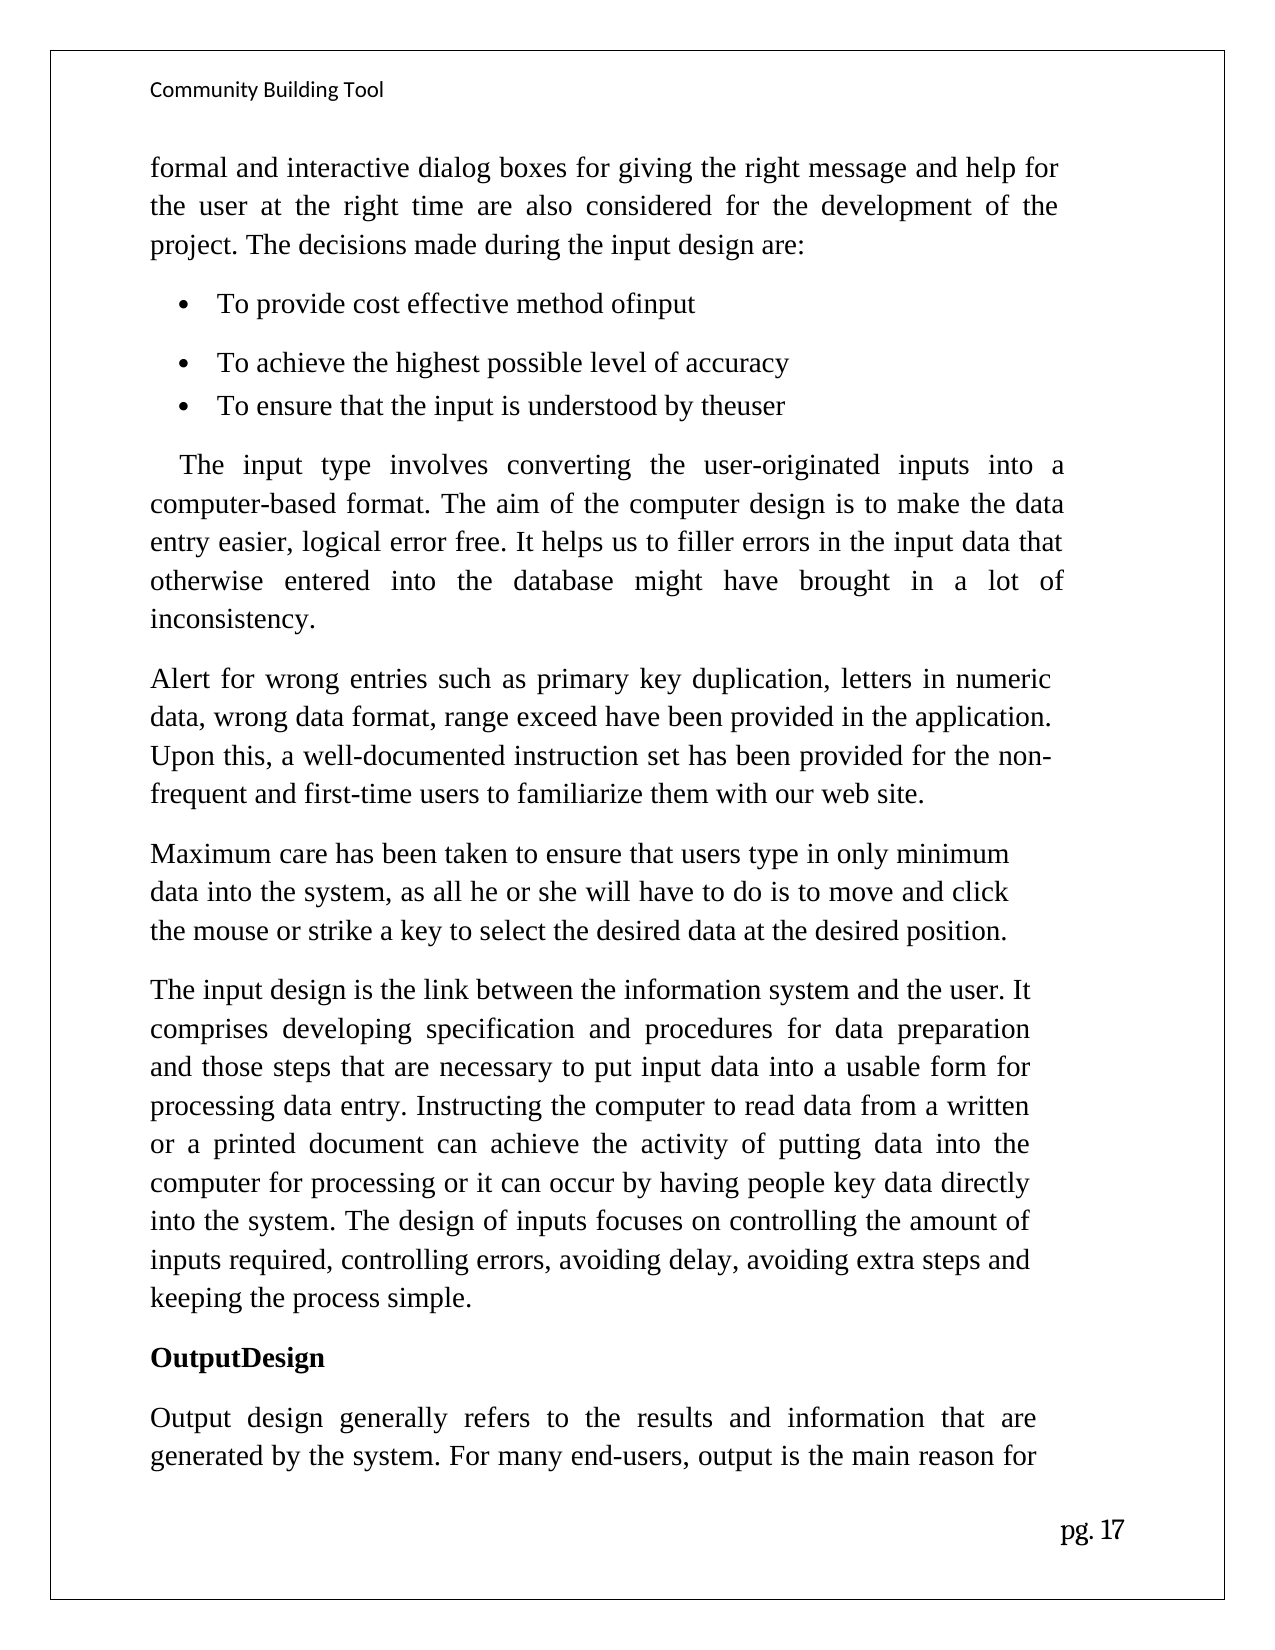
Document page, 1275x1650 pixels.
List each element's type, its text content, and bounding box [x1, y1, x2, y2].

text The input design is the link between the information system and the user. It comprises developing specification and procedures for data preparation and those steps that are necessary to put input data into a usable form for processing data entry. Instructing the computer to read data from a written or a printed document can achieve the activity of putting data into the computer for processing or it can occur by having people key data directly into the system. The design of inputs focuses on controlling the amount of inputs required, controlling errors, avoiding delay, avoiding extra steps and keeping the process simple. [150, 972, 1031, 1314]
text formal and interactive dialog boxes for giving the right message and help for the user at the right time are also considered for the development of the project. The decisions made during the input design are: [150, 150, 1060, 261]
text The input type involves converting the user-originated inputs into a computer-based format. The aim of the computer design is to make the data entry easier, logical error free. It helps us to filler errors in the input data that otherwise entered into the database might have brought in a lot of inconsistency. [150, 447, 1065, 635]
subtitle OutputDesign [150, 1341, 1125, 1374]
list To achieve the highest possible level of accuracy [179, 345, 1125, 379]
text Maximum care has been taken to ensure that users type in only minimum data into the system, as all he or she will have to do is to move and click the mouse or strike a key to select the desired data at the desired position. [150, 836, 1011, 947]
list To provide cost effective method ofinput [179, 286, 1125, 320]
list To ensure that the input is understood by theuser [179, 388, 1125, 422]
text Output design generally refers to the results and information that are generated by the system. For many end-users, output is the main reason for [150, 1400, 1038, 1472]
text Alert for wrong entries such as primary key duplication, letters in numeric data, wrong data format, range exceed have been provided in the application. Upon this, a well-documented instruction set has been provided for the non-frequent and first-time users to familiarize them with our web site. [150, 661, 1053, 810]
